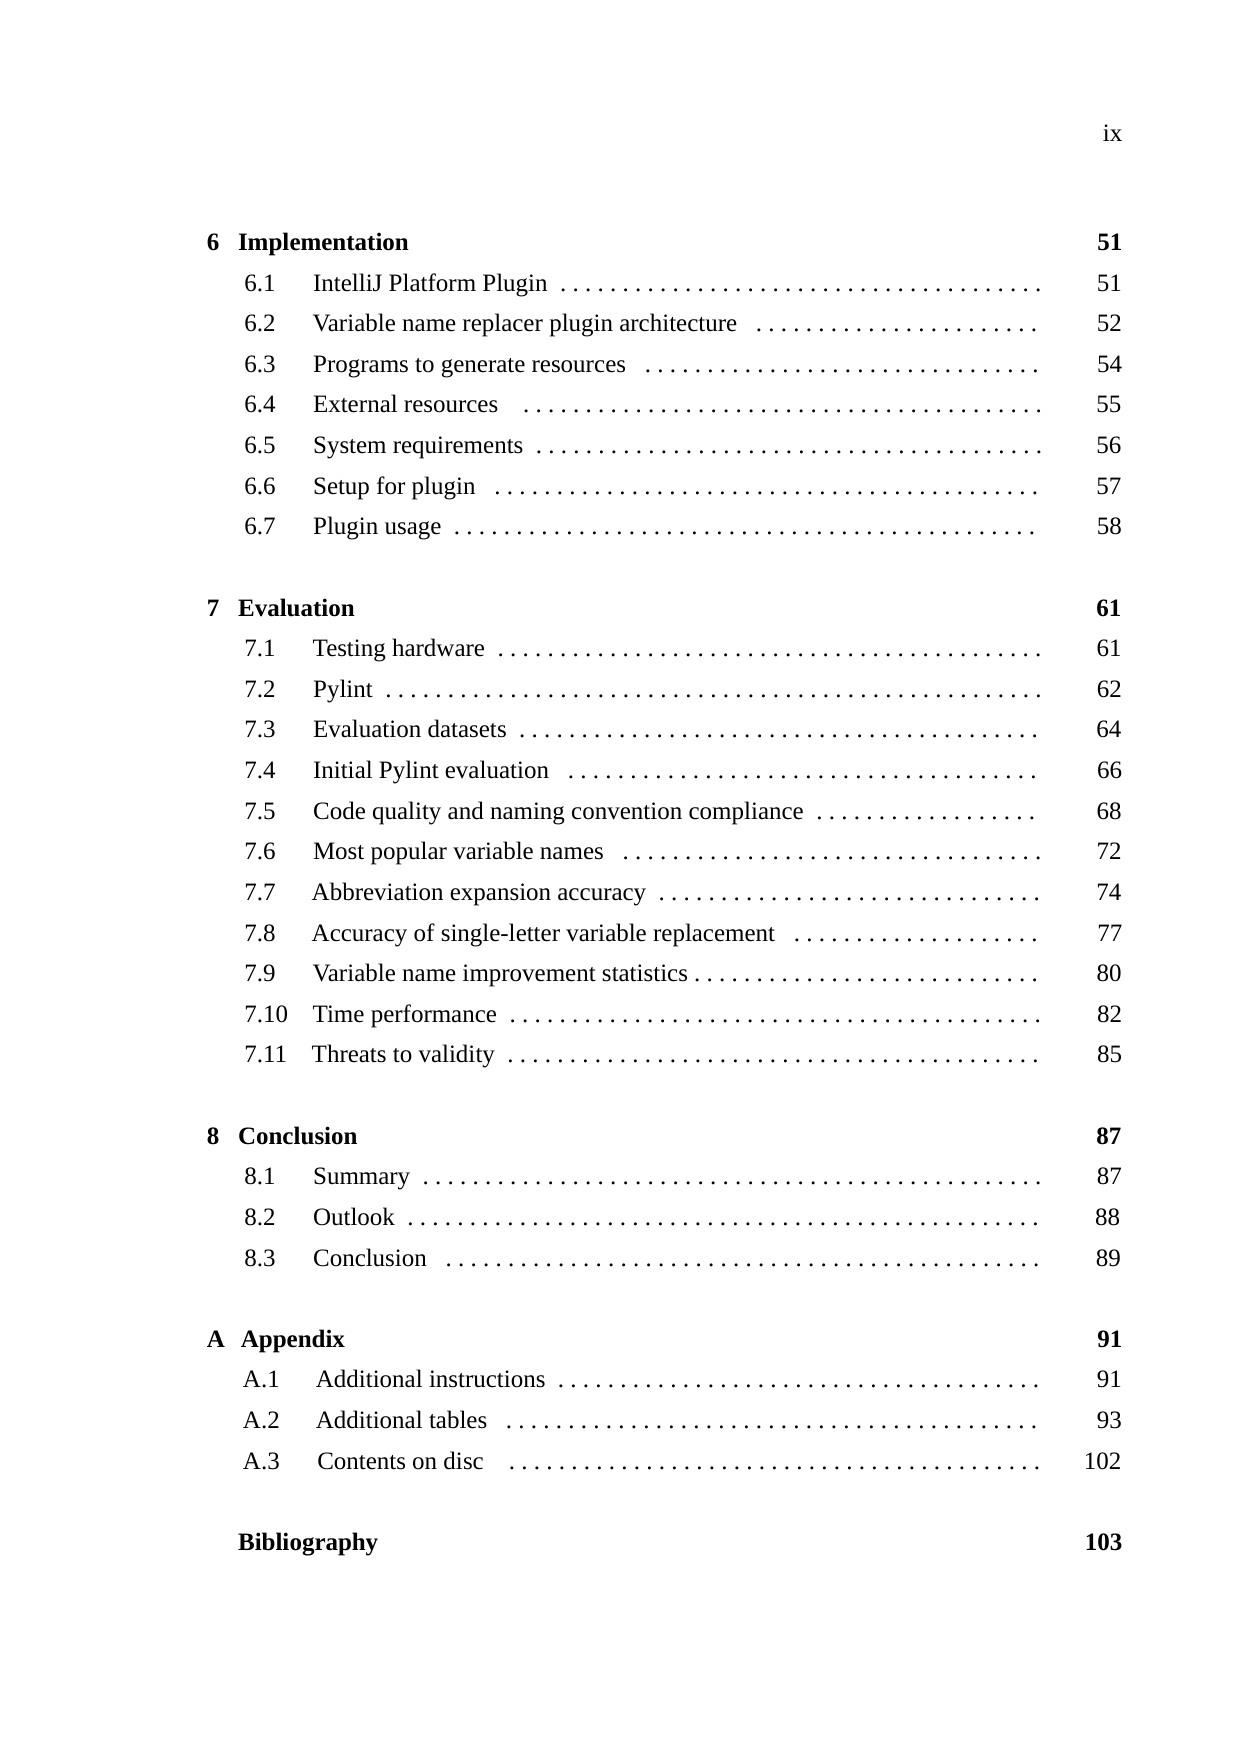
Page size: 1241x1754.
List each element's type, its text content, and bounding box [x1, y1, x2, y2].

text 7.11 Threats to validity . . . . . . . . . . . . . . . . . . . . . . . . . . . . . . . . . . . . . . . . . . . 85 [207, 1039, 1122, 1068]
text 6 Implementation 51 [207, 227, 1122, 256]
text 7.7 Abbreviation expansion accuracy . . . . . . . . . . . . . . . . . . . . . . . . . . . . . . . 74 [207, 877, 1122, 906]
text 7.10 Time performance . . . . . . . . . . . . . . . . . . . . . . . . . . . . . . . . . . . . . . . . . . . 82 [207, 999, 1122, 1028]
text 8 Conclusion 87 [207, 1121, 1122, 1149]
text 6.6 Setup for plugin . . . . . . . . . . . . . . . . . . . . . . . . . . . . . . . . . . . . . . . . . . . . 57 [207, 471, 1122, 499]
text Bibliography 103 [207, 1527, 1122, 1556]
text A.1 Additional instructions . . . . . . . . . . . . . . . . . . . . . . . . . . . . . . . . . . . . . . . 91 [207, 1364, 1122, 1393]
text 7.8 Accuracy of single-letter variable replacement . . . . . . . . . . . . . . . . . . . . 77 [207, 918, 1122, 946]
text 6.1 IntelliJ Platform Plugin . . . . . . . . . . . . . . . . . . . . . . . . . . . . . . . . . . . . . . . 51 [207, 268, 1122, 296]
text 8.1 Summary . . . . . . . . . . . . . . . . . . . . . . . . . . . . . . . . . . . . . . . . . . . . . . . . . . 87 [207, 1161, 1122, 1190]
text 7.1 Testing hardware . . . . . . . . . . . . . . . . . . . . . . . . . . . . . . . . . . . . . . . . . . . . 61 [207, 633, 1122, 662]
text 7.3 Evaluation datasets . . . . . . . . . . . . . . . . . . . . . . . . . . . . . . . . . . . . . . . . . . 64 [207, 714, 1122, 743]
text A.3 Contents on disc . . . . . . . . . . . . . . . . . . . . . . . . . . . . . . . . . . . . . . . . . . . 102 [207, 1446, 1122, 1474]
text 6.3 Programs to generate resources . . . . . . . . . . . . . . . . . . . . . . . . . . . . . . . . 54 [207, 349, 1122, 378]
text 7.5 Code quality and naming convention compliance . . . . . . . . . . . . . . . . . . 68 [207, 796, 1122, 824]
text 7.9 Variable name improvement statistics . . . . . . . . . . . . . . . . . . . . . . . . . . . . 80 [207, 958, 1122, 987]
text ix [207, 118, 1122, 147]
text 8.2 Outlook . . . . . . . . . . . . . . . . . . . . . . . . . . . . . . . . . . . . . . . . . . . . . . . . . . . 88 [207, 1202, 1122, 1231]
text 6.4 External resources . . . . . . . . . . . . . . . . . . . . . . . . . . . . . . . . . . . . . . . . . . 55 [207, 389, 1122, 418]
text A Appendix 91 [207, 1324, 1122, 1353]
text 7.2 Pylint . . . . . . . . . . . . . . . . . . . . . . . . . . . . . . . . . . . . . . . . . . . . . . . . . . . . . 62 [207, 674, 1122, 703]
text 7.6 Most popular variable names . . . . . . . . . . . . . . . . . . . . . . . . . . . . . . . . . . 72 [207, 836, 1122, 865]
text 7.4 Initial Pylint evaluation . . . . . . . . . . . . . . . . . . . . . . . . . . . . . . . . . . . . . . 66 [207, 755, 1122, 784]
text 8.3 Conclusion . . . . . . . . . . . . . . . . . . . . . . . . . . . . . . . . . . . . . . . . . . . . . . . . 89 [207, 1243, 1122, 1271]
text 6.5 System requirements . . . . . . . . . . . . . . . . . . . . . . . . . . . . . . . . . . . . . . . . . 56 [207, 430, 1122, 459]
text 6.2 Variable name replacer plugin architecture . . . . . . . . . . . . . . . . . . . . . . . 52 [207, 308, 1122, 337]
text A.2 Additional tables . . . . . . . . . . . . . . . . . . . . . . . . . . . . . . . . . . . . . . . . . . . 93 [207, 1405, 1122, 1434]
text 6.7 Plugin usage . . . . . . . . . . . . . . . . . . . . . . . . . . . . . . . . . . . . . . . . . . . . . . . 58 [207, 511, 1122, 540]
text 7 Evaluation 61 [207, 593, 1122, 621]
